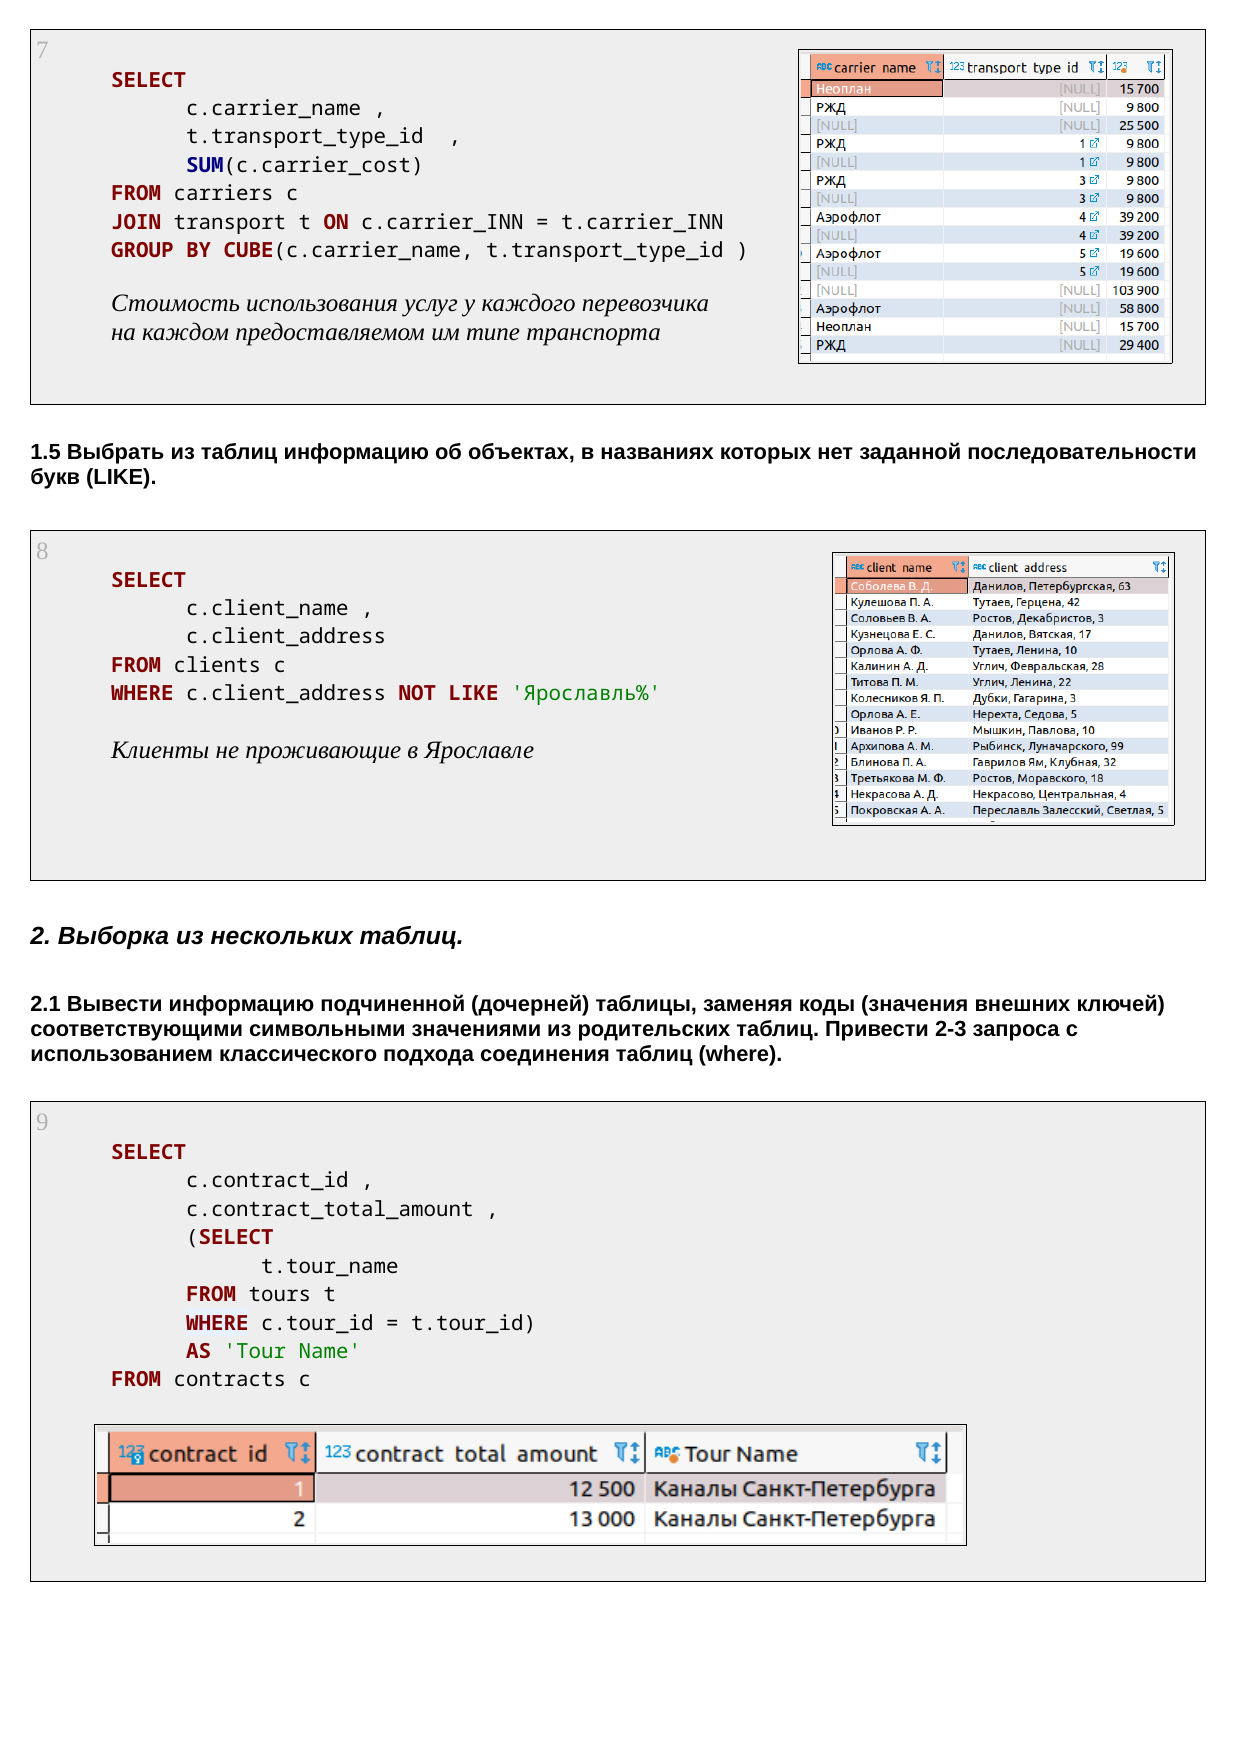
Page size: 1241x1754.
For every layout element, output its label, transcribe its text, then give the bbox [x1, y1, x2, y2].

subtitle 2. Выборка из нескольких таблиц. [30, 921, 1205, 949]
picture [835, 554, 1172, 822]
picture [97, 1426, 963, 1543]
table_header 8 SELECT c.client_name , c.client_address FROM clients c WHERE c.client_address NOT LIKE 'Ярославль%' Клиенты не проживающие в Ярославле [31, 531, 1205, 880]
table_header 7 SELECT c.carrier_name , t.transport_type_id , SUM(c.carrier_cost) FROM carriers c JOIN transport t ON c.carrier_INN = t.carrier_INN GROUP BY CUBE(c.carrier_name, t.transport_type_id ) Стоимость использования услуг у каждого перевозчика на каждом предоставляемом им типе транспорта [31, 30, 1205, 404]
picture [800, 52, 1170, 361]
table_header 9 SELECT c.contract_id , c.contract_total_amount , (SELECT t.tour_name FROM tours t WHERE c.tour_id = t.tour_id) AS 'Tour Name' FROM contracts c [31, 1102, 1205, 1581]
subtitle 2.1 Вывести информацию подчиненной (дочерней) таблицы, заменяя коды (значения внешних ключей) соответствующими символьными значениями из родительских таблиц. Привести 2-3 запроса с использованием классического подхода соединения таблиц (where). [30, 991, 1205, 1066]
subtitle 1.5 Выбрать из таблиц информацию об объектах, в названиях которых нет заданной последовательности букв (LIKE). [30, 439, 1205, 489]
